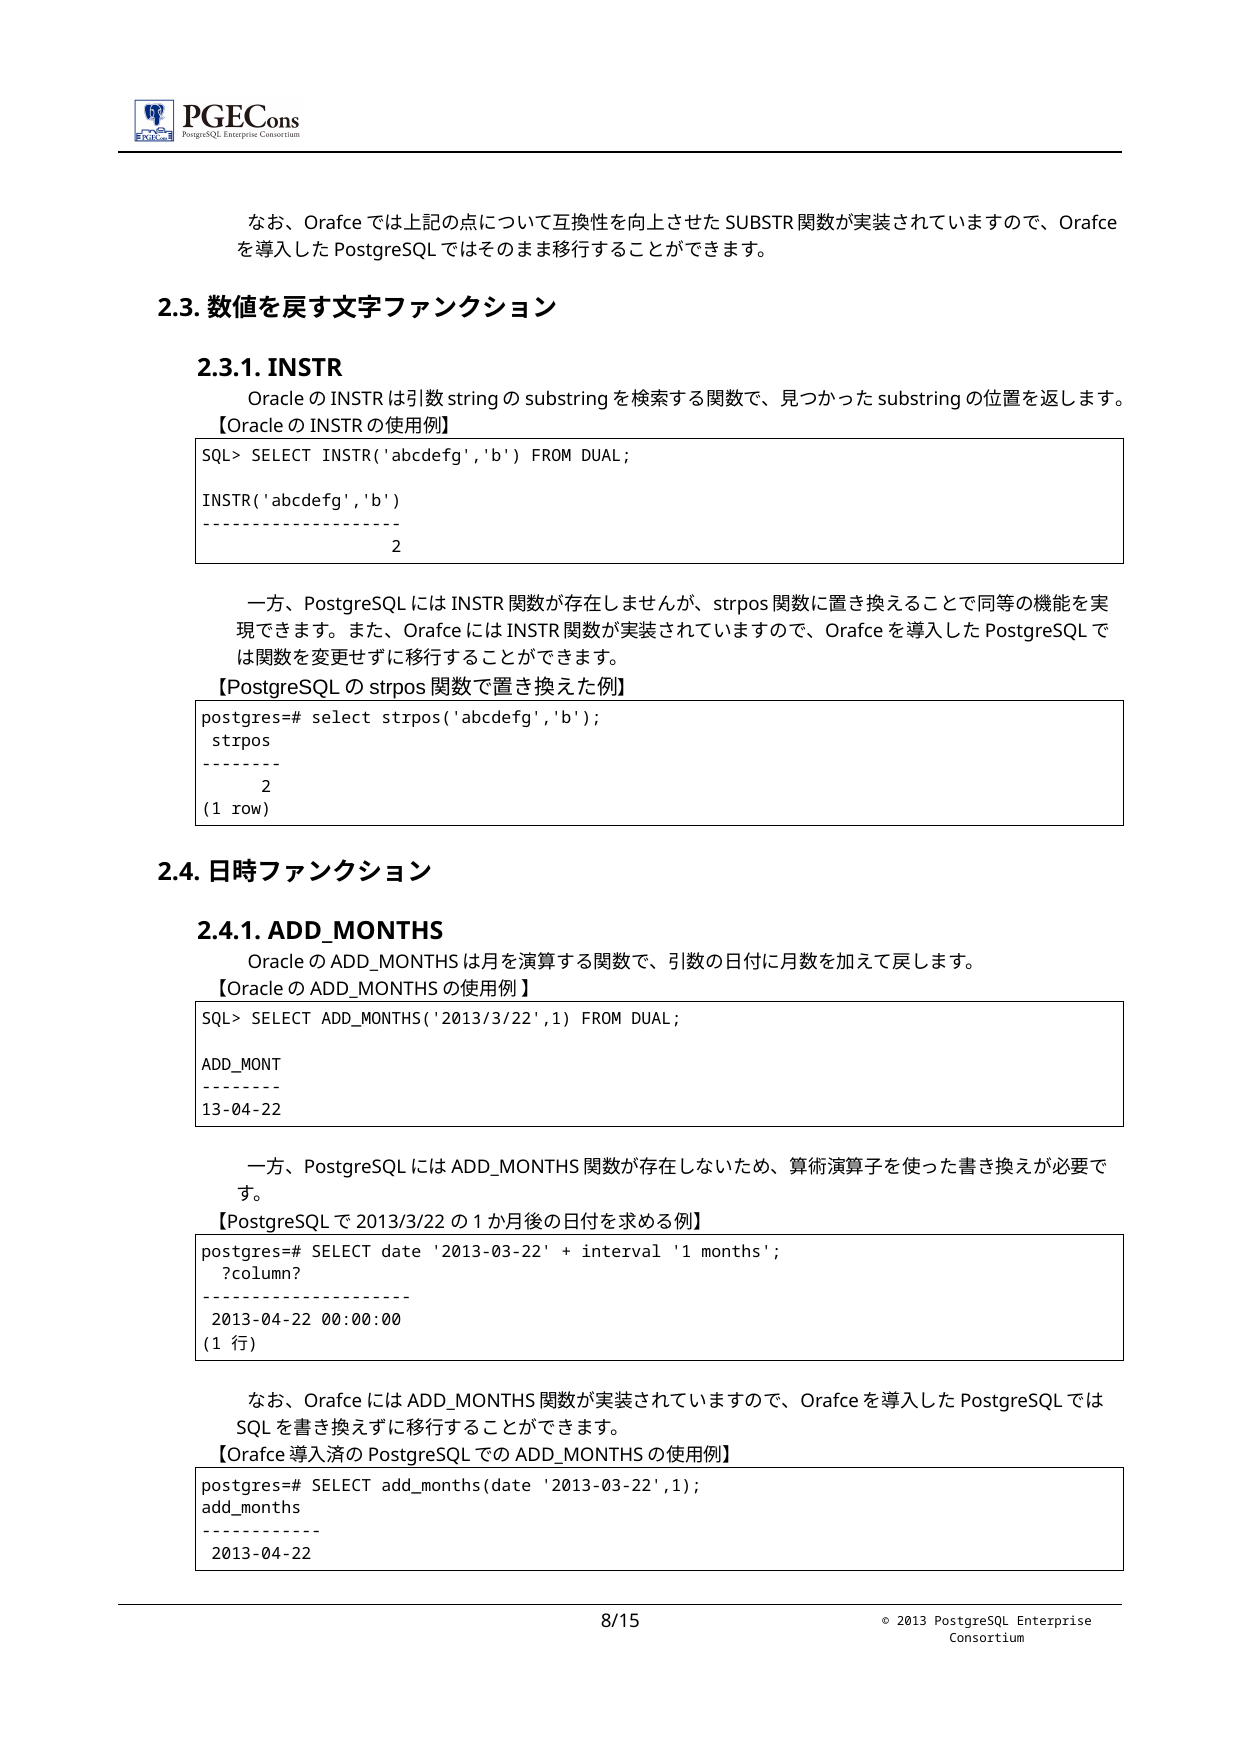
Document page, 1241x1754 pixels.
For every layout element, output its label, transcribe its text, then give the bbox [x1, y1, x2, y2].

table_header SQL> SELECT INSTR('abcdefg','b') FROM DUAL; INSTR('abcdefg','b') -------------------- 2 [196, 439, 1123, 563]
subtitle ADD_MONTHS [197, 913, 1122, 947]
picture [128, 94, 306, 147]
text 【PostgreSQLのstrpos関数で置き換えた例】 [197, 670, 1122, 700]
subtitle 日時ファンクション [157, 851, 1122, 887]
table_header SQL> SELECT ADD_MONTHS('2013/3/22',1) FROM DUAL; ADD_MONT -------- 13-04-22 [196, 1002, 1123, 1126]
text 【PostgreSQLで 2013/3/22 の1か月後の日付を求める例】 [197, 1206, 1122, 1233]
text 【Orafce導入済のPostgreSQLでのADD_MONTHSの使用例】 [197, 1440, 1122, 1467]
text なお、OrafceにはADD_MONTHS関数が実装されていますので、Orafceを導入したPostgreSQLではSQLを書き換えずに移行することができます。 [236, 1386, 1122, 1440]
subtitle INSTR [197, 349, 1122, 383]
table_header postgres=# select strpos('abcdefg','b'); strpos -------- 2 (1 row) [196, 701, 1123, 825]
text なお、Orafceでは上記の点について互換性を向上させたSUBSTR関数が実装されていますので、Orafceを導入したPostgreSQLではそのまま移行することができます。 [236, 208, 1122, 262]
table_header postgres=# SELECT date '2013-03-22' + interval '1 months'; ?column? --------------------- 2013-04-22 00:00:00 (1 行) [196, 1235, 1123, 1360]
text OracleのADD_MONTHSは月を演算する関数で、引数の日付に月数を加えて戻します。 [236, 947, 1122, 974]
table_header postgres=# SELECT add_months(date '2013-03-22',1); add_months ------------ 2013-04-22 [196, 1468, 1123, 1570]
subtitle 数値を戻す文字ファンクション [157, 287, 1122, 324]
text OracleのINSTRは引数stringのsubstringを検索する関数で、見つかったsubstringの位置を返します。 [236, 383, 1122, 411]
text 一方、PostgreSQLにはINSTR関数が存在しませんが、strpos関数に置き換えることで同等の機能を実現できます。また、OrafceにはINSTR関数が実装されていますので、Orafceを導入したPostgreSQLでは関数を変更せずに移行することができます。 [236, 588, 1122, 670]
text 【OracleのADD_MONTHSの使用例 】 [197, 974, 1122, 1001]
text 一方、PostgreSQLにはADD_MONTHS関数が存在しないため、算術演算子を使った書き換えが必要です。 [236, 1152, 1122, 1206]
text 【OracleのINSTRの使用例】 [197, 411, 1122, 438]
